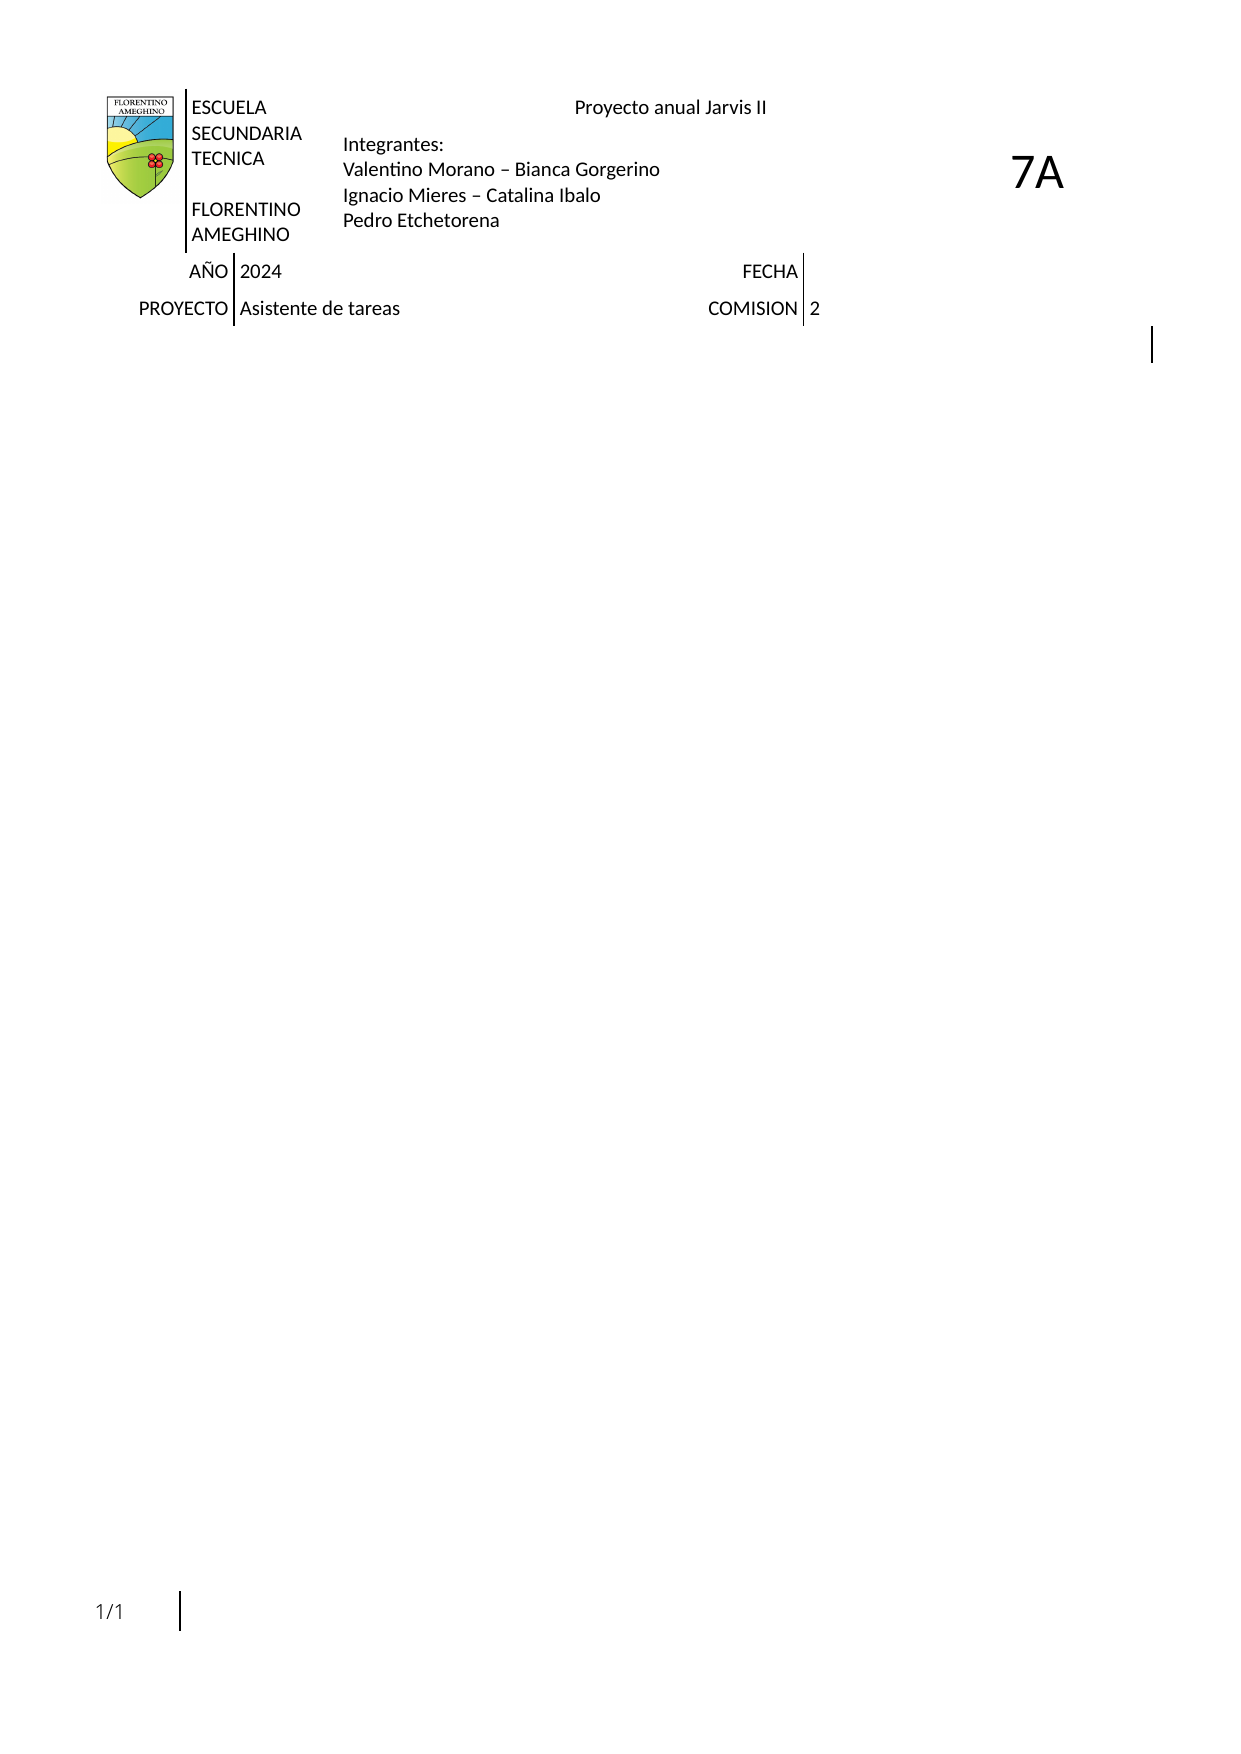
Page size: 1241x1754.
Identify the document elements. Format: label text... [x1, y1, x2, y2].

table_cell PROYECTO [87, 289, 233, 326]
table_header ESCUELA SECUNDARIA TECNICA FLORENTINO AMEGHINO [187, 89, 337, 252]
table_header [87, 204, 185, 252]
table_header 7A [1004, 89, 1152, 252]
table_cell FECHA [697, 253, 803, 289]
table_header Proyecto anual Jarvis II [337, 89, 1004, 125]
table_cell COMISION [697, 289, 803, 326]
table_cell Integrantes: Valentino Morano – Bianca Gorgerino Ignacio Mieres – Catalina Ibalo Pedro Etchetorena [337, 125, 1004, 252]
table_cell [87, 326, 1151, 363]
table_cell Asistente de tareas [235, 289, 697, 326]
table_cell AÑO [87, 253, 233, 289]
table_cell 2024 [235, 253, 697, 289]
picture [100, 91, 184, 204]
table_header [87, 89, 185, 203]
table_cell [804, 253, 1152, 289]
table_cell 2 [804, 289, 1152, 326]
